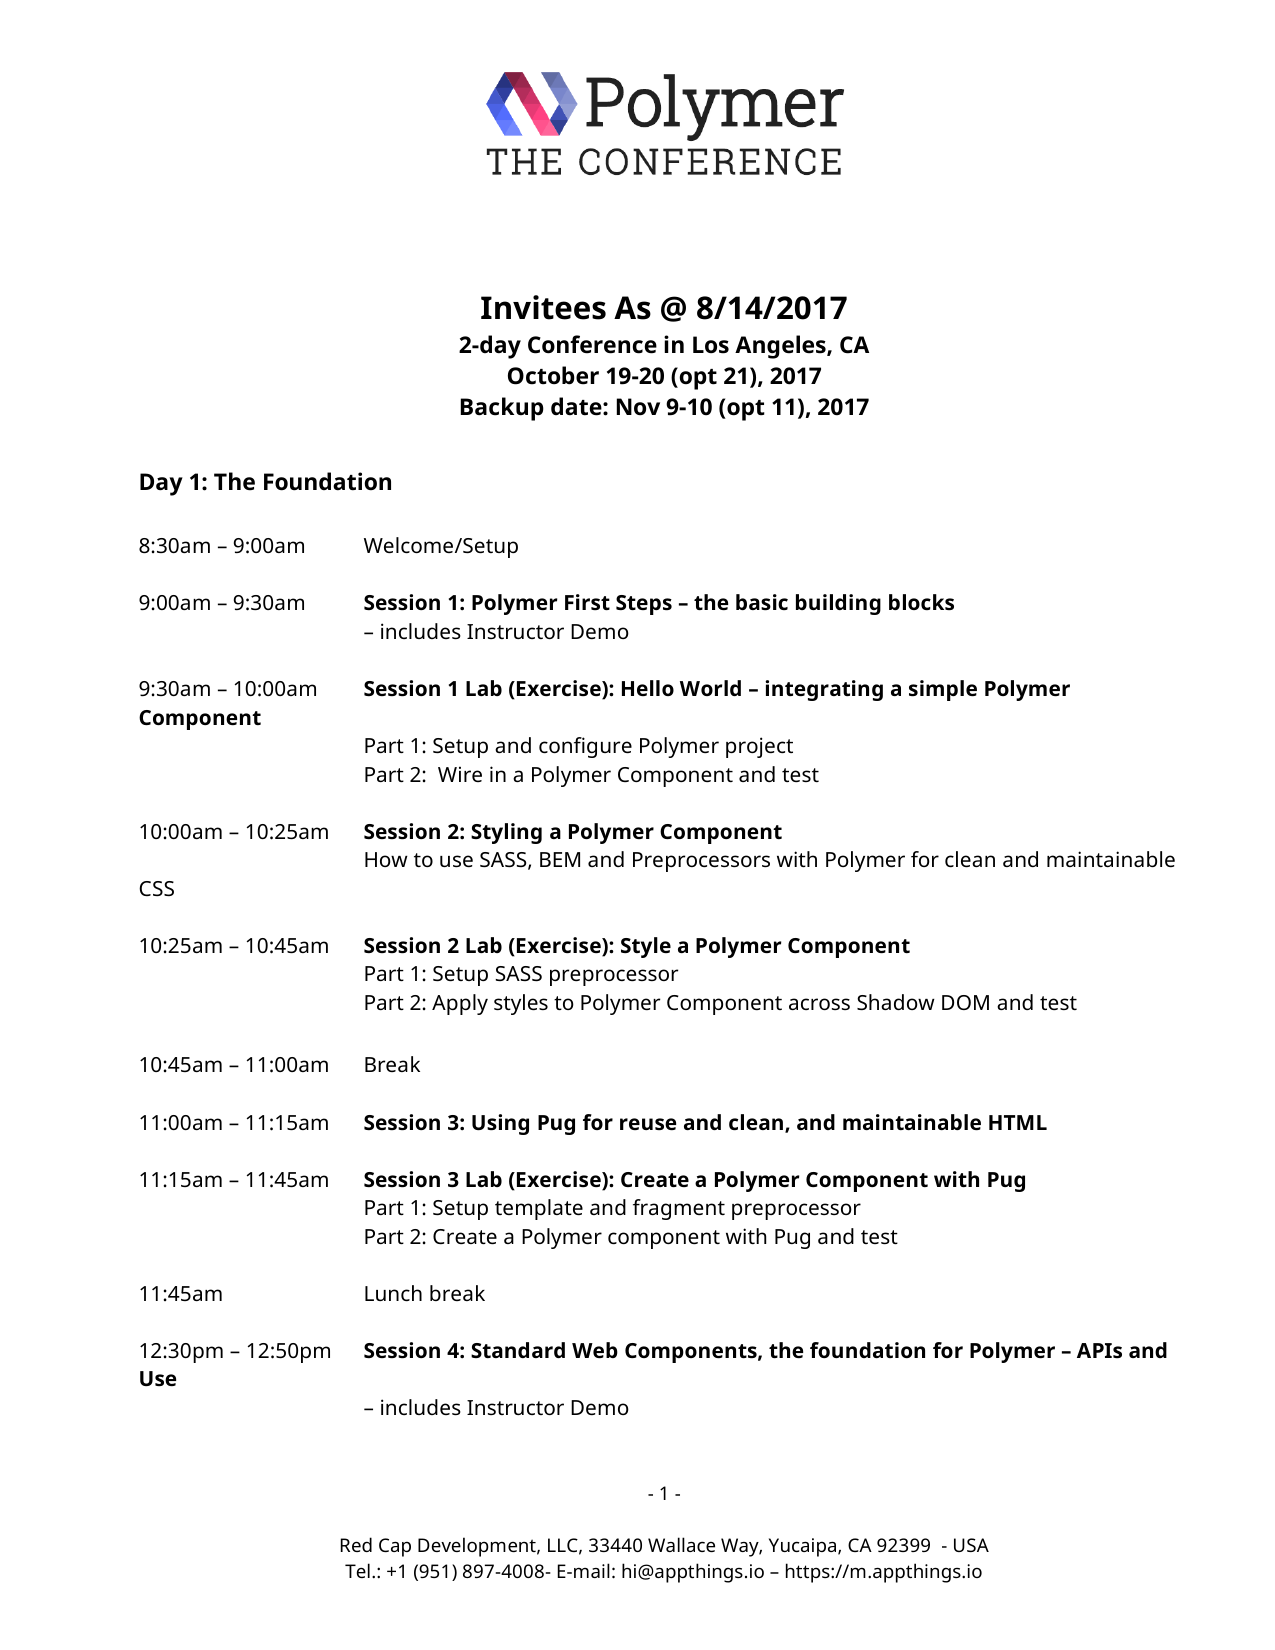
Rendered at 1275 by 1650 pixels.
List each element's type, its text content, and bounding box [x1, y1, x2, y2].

text 9:00am – 9:30am Session 1: Polymer First Steps – the basic building blocks [138, 588, 1190, 617]
text Day 1: The Foundation [138, 466, 1190, 497]
text 11:45am Lunch break [138, 1279, 1190, 1307]
text – includes Instructor Demo [138, 1393, 1190, 1421]
text Part 2: Apply styles to Polymer Component across Shadow DOM and test [138, 988, 1190, 1016]
text 10:45am – 11:00am Break [138, 1050, 1190, 1079]
picture [476, 67, 852, 185]
text How to use SASS, BEM and Preprocessors with Polymer for clean and maintainable CSS [138, 845, 1190, 902]
text Part 2: Create a Polymer component with Pug and test [138, 1222, 1190, 1279]
text 11:15am – 11:45am Session 3 Lab (Exercise): Create a Polymer Component with Pug Part 1: Setup template and fragment preprocessor [138, 1164, 1190, 1222]
text 9:30am – 10:00am Session 1 Lab (Exercise): Hello World – integrating a simple Polymer Component Part 1: Setup and configure Polymer project [138, 674, 1190, 759]
text 10:00am – 10:25am Session 2: Styling a Polymer Component [138, 817, 1190, 845]
text 10:25am – 10:45am Session 2 Lab (Exercise): Style a Polymer Component Part 1: Setup SASS preprocessor [138, 931, 1190, 988]
text – includes Instructor Demo [138, 617, 1190, 645]
text 8:30am – 9:00am Welcome/Setup [138, 531, 1190, 560]
text Invitees As @ 8/14/2017 2-day Conference in Los Angeles, CA October 19-20 (opt 21), 2017 Backup date: Nov 9-10 (opt 11), 2017 [138, 286, 1190, 456]
text Part 2: Wire in a Polymer Component and test [138, 759, 1190, 817]
text 12:30pm – 12:50pm Session 4: Standard Web Components, the foundation for Polymer – APIs and Use [138, 1336, 1190, 1393]
text 11:00am – 11:15am Session 3: Using Pug for reuse and clean, and maintainable HTML [138, 1107, 1190, 1136]
